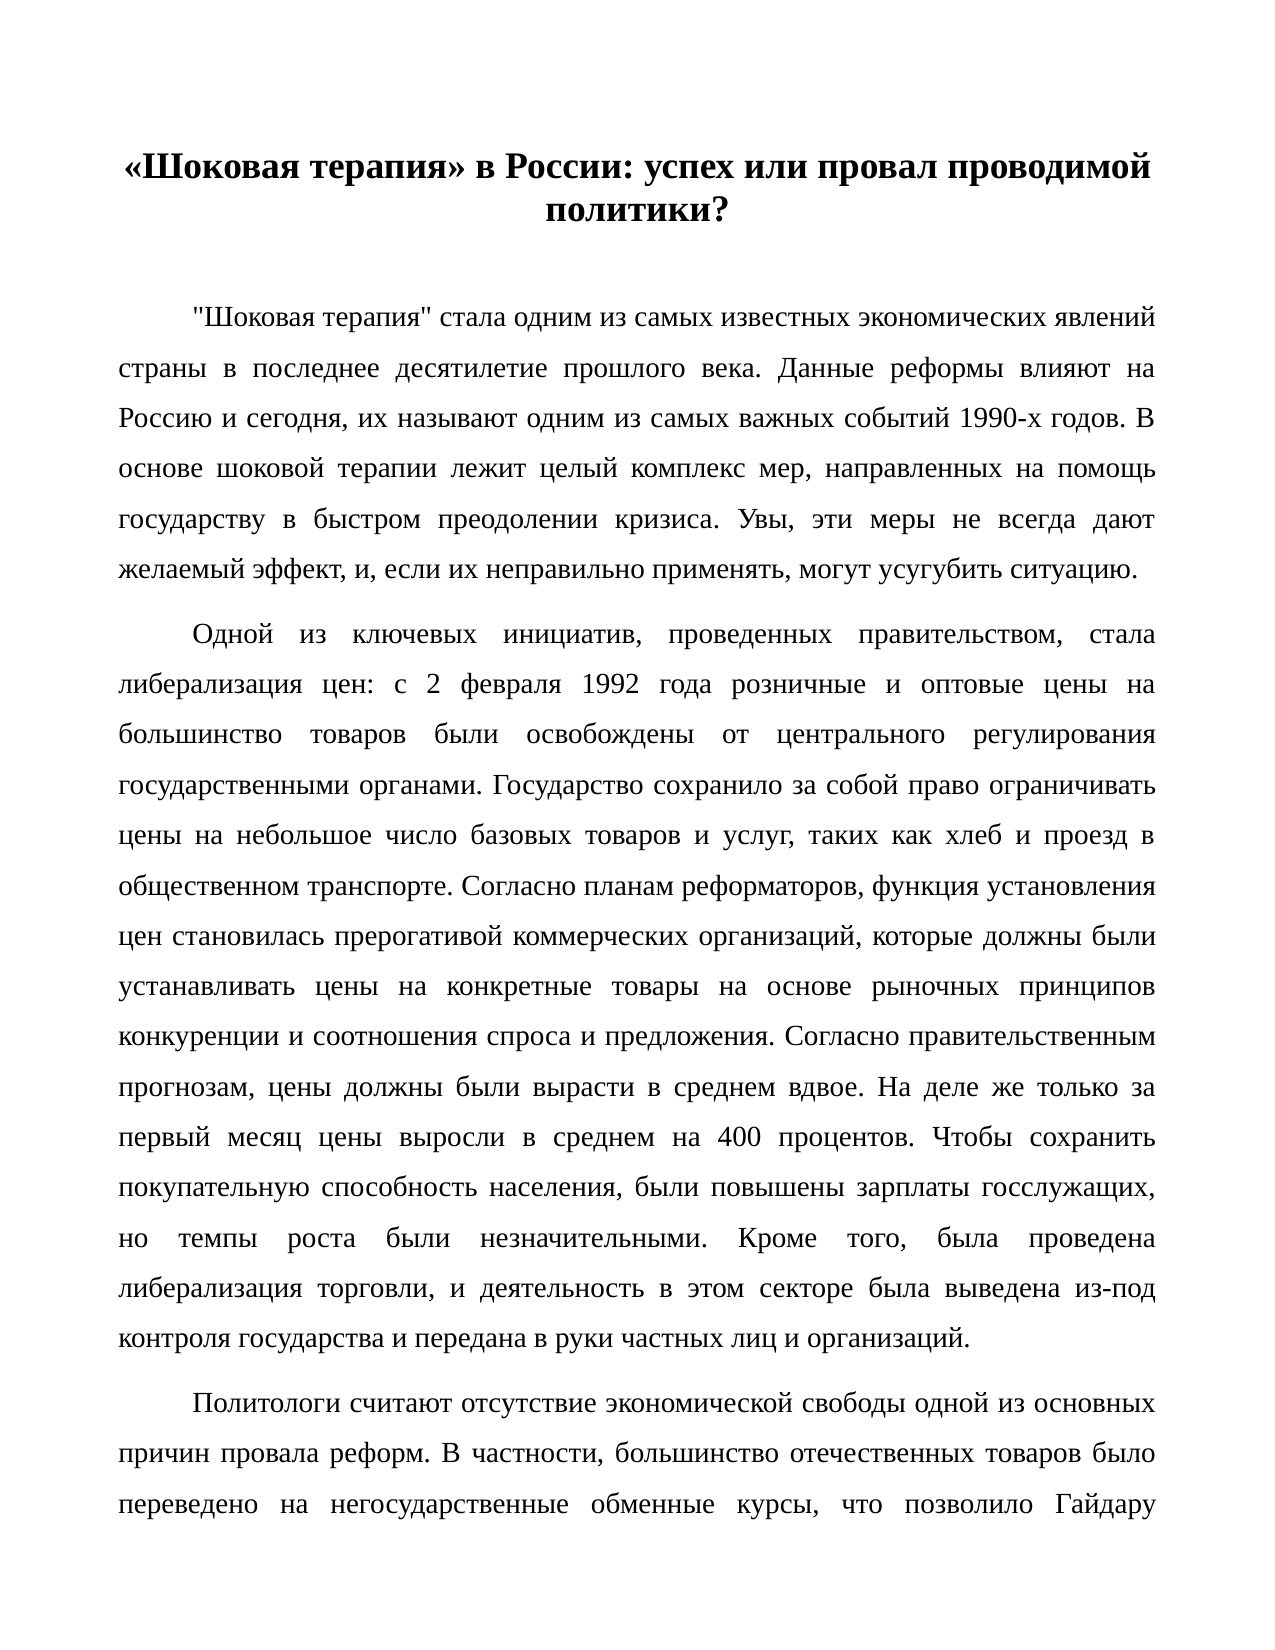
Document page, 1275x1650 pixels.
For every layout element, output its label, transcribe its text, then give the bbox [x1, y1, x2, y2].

subtitle «Шоковая терапия» в России: успех или провал проводимой политики? [118, 143, 1157, 229]
text "Шоковая терапия" стала одним из самых известных экономических явлений страны в последнее десятилетие прошлого века. Данные реформы влияют на Россию и сегодня, их называют одним из самых важных событий 1990-х годов. В основе шоковой терапии лежит целый комплекс мер, направленных на помощь государству в быстром преодолении кризиса. Увы, эти меры не всегда дают желаемый эффект, и, если их неправильно применять, могут усугубить ситуацию. [118, 299, 1157, 585]
text Одной из ключевых инициатив, проведенных правительством, стала либерализация цен: с 2 февраля 1992 года розничные и оптовые цены на большинство товаров были освобождены от центрального регулирования государственными органами. Государство сохранило за собой право ограничивать цены на небольшое число базовых товаров и услуг, таких как хлеб и проезд в общественном транспорте. Согласно планам реформаторов, функция установления цен становилась прерогативой коммерческих организаций, которые должны были устанавливать цены на конкретные товары на основе рыночных принципов конкуренции и соотношения спроса и предложения. Согласно правительственным прогнозам, цены должны были вырасти в среднем вдвое. На деле же только за первый месяц цены выросли в среднем на 400 процентов. Чтобы сохранить покупательную способность населения, были повышены зарплаты госслужащих, но темпы роста были незначительными. Кроме того, была проведена либерализация торговли, и деятельность в этом секторе была выведена из-под контроля государства и передана в руки частных лиц и организаций. [118, 616, 1157, 1354]
text Политологи считают отсутствие экономической свободы одной из основных причин провала реформ. В частности, большинство отечественных товаров было переведено на негосударственные обменные курсы, что позволило Гайдару [118, 1385, 1157, 1519]
